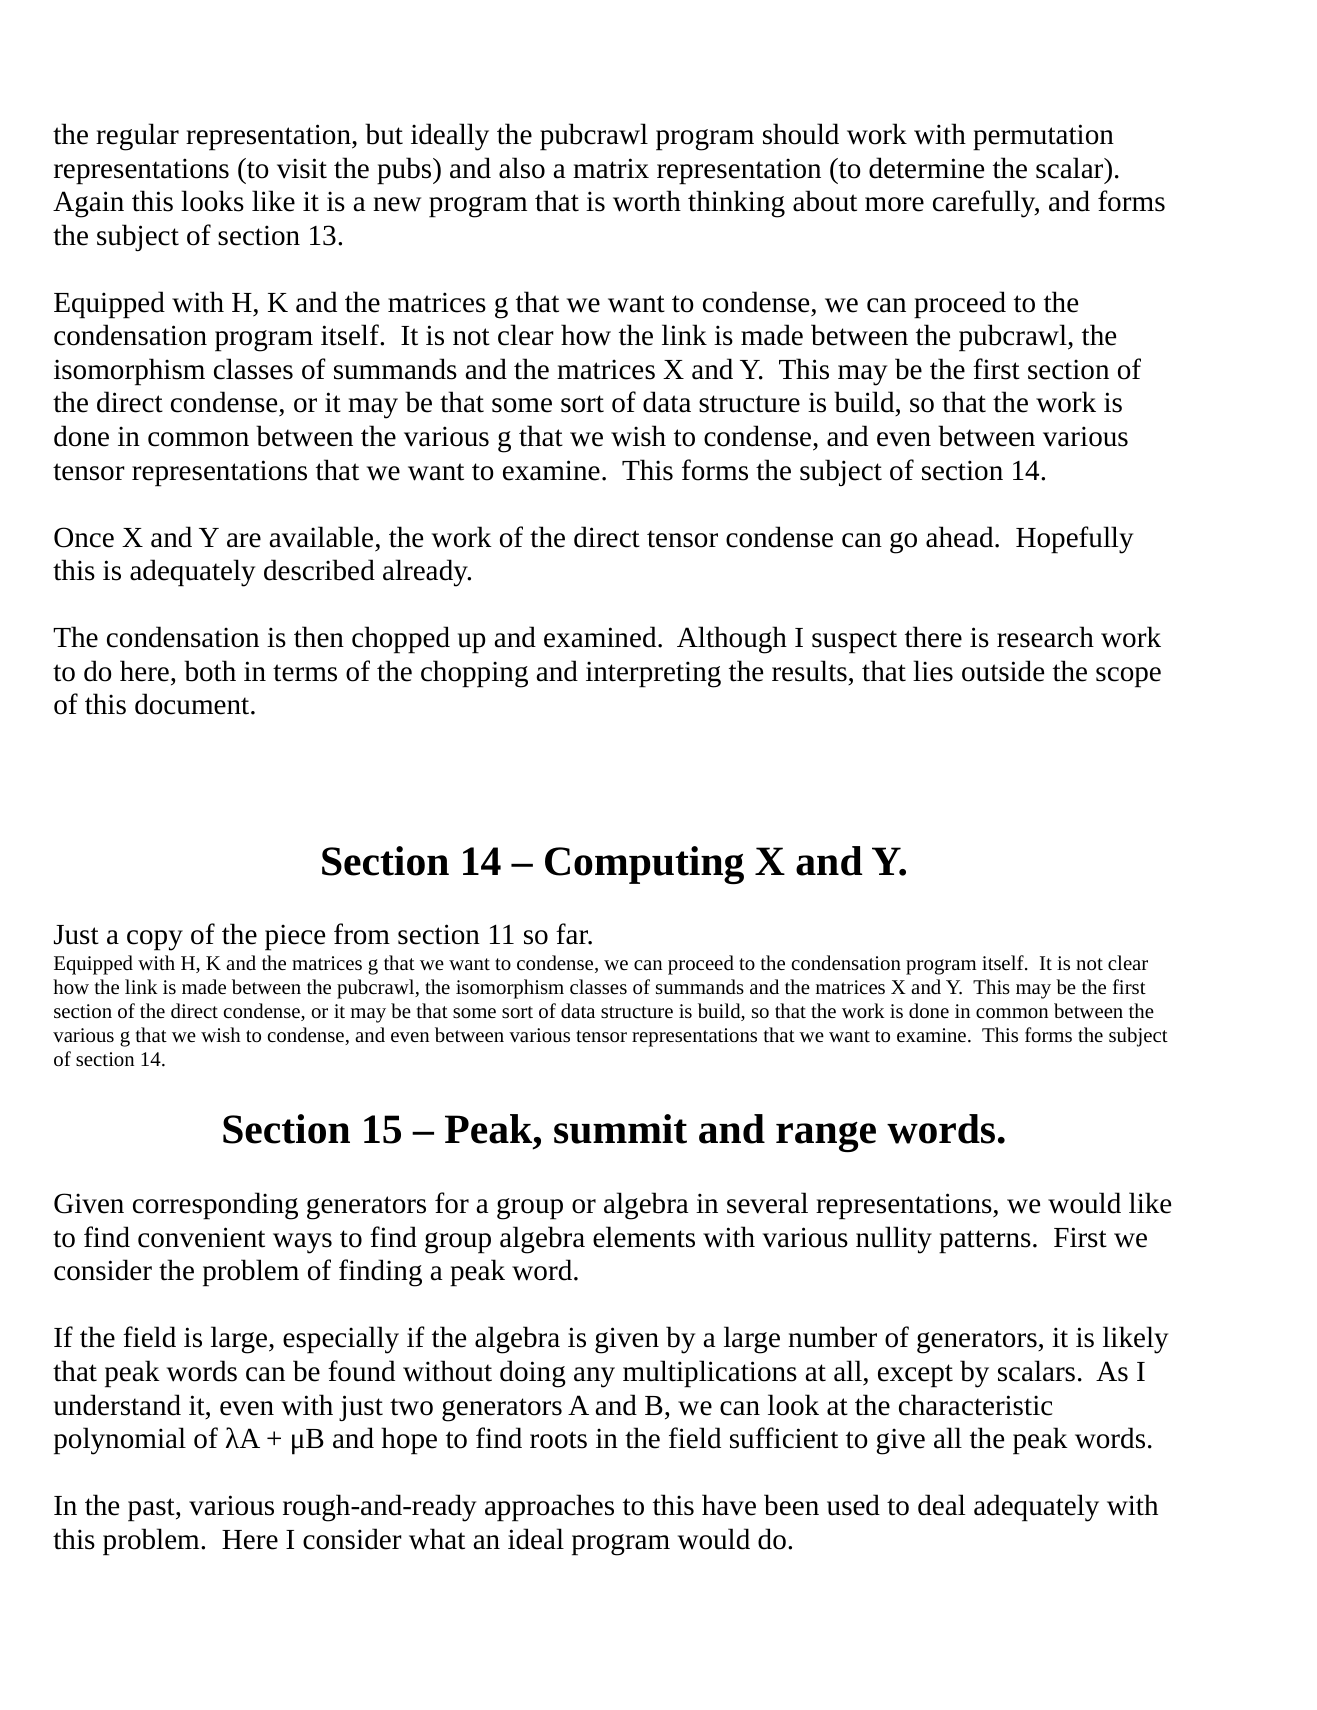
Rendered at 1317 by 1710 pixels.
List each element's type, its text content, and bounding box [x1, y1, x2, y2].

text Equipped with H, K and the matrices g that we want to condense, we can proceed to the condensation program itself. It is not clear how the link is made between the pubcrawl, the isomorphism classes of summands and the matrices X and Y. This may be the first section of the direct condense, or it may be that some sort of data structure is build, so that the work is done in common between the various g that we wish to condense, and even between various tensor representations that we want to examine. This forms the subject of section 14. [53, 285, 1174, 486]
text If the field is large, especially if the algebra is given by a large number of generators, it is likely that peak words can be found without doing any multiplications at all, except by scalars. As I understand it, even with just two generators A and B, we can look at the characteristic polynomial of λA + μB and hope to find roots in the field sufficient to give all the peak words. [53, 1321, 1174, 1455]
text Section 15 – Peak, summit and range words. [53, 1105, 1174, 1153]
text The condensation is then chopped up and examined. Although I suspect there is research work to do here, both in terms of the chopping and interpreting the results, that lies outside the scope of this document. [53, 620, 1174, 721]
text Given corresponding generators for a group or algebra in several representations, we would like to find convenient ways to find group algebra elements with various nullity patterns. First we consider the problem of finding a peak word. [53, 1186, 1174, 1287]
text Section 14 – Computing X and Y. [53, 836, 1174, 884]
text In the past, various rough-and-ready approaches to this have been used to deal adequately with this problem. Here I consider what an ideal program would do. [53, 1488, 1174, 1555]
text Equipped with H, K and the matrices g that we want to condense, we can proceed to the condensation program itself. It is not clear how the link is made between the pubcrawl, the isomorphism classes of summands and the matrices X and Y. This may be the first section of the direct condense, or it may be that some sort of data structure is build, so that the work is done in common between the various g that we wish to condense, and even between various tensor representations that we want to examine. This forms the subject of section 14. [53, 951, 1174, 1071]
text Just a copy of the piece from section 11 so far. [53, 917, 1174, 951]
text the regular representation, but ideally the pubcrawl program should work with permutation representations (to visit the pubs) and also a matrix representation (to determine the scalar). Again this looks like it is a new program that is worth thinking about more carefully, and forms the subject of section 13. [53, 117, 1174, 251]
text Once X and Y are available, the work of the direct tensor condense can go ahead. Hopefully this is adequately described already. [53, 520, 1174, 587]
